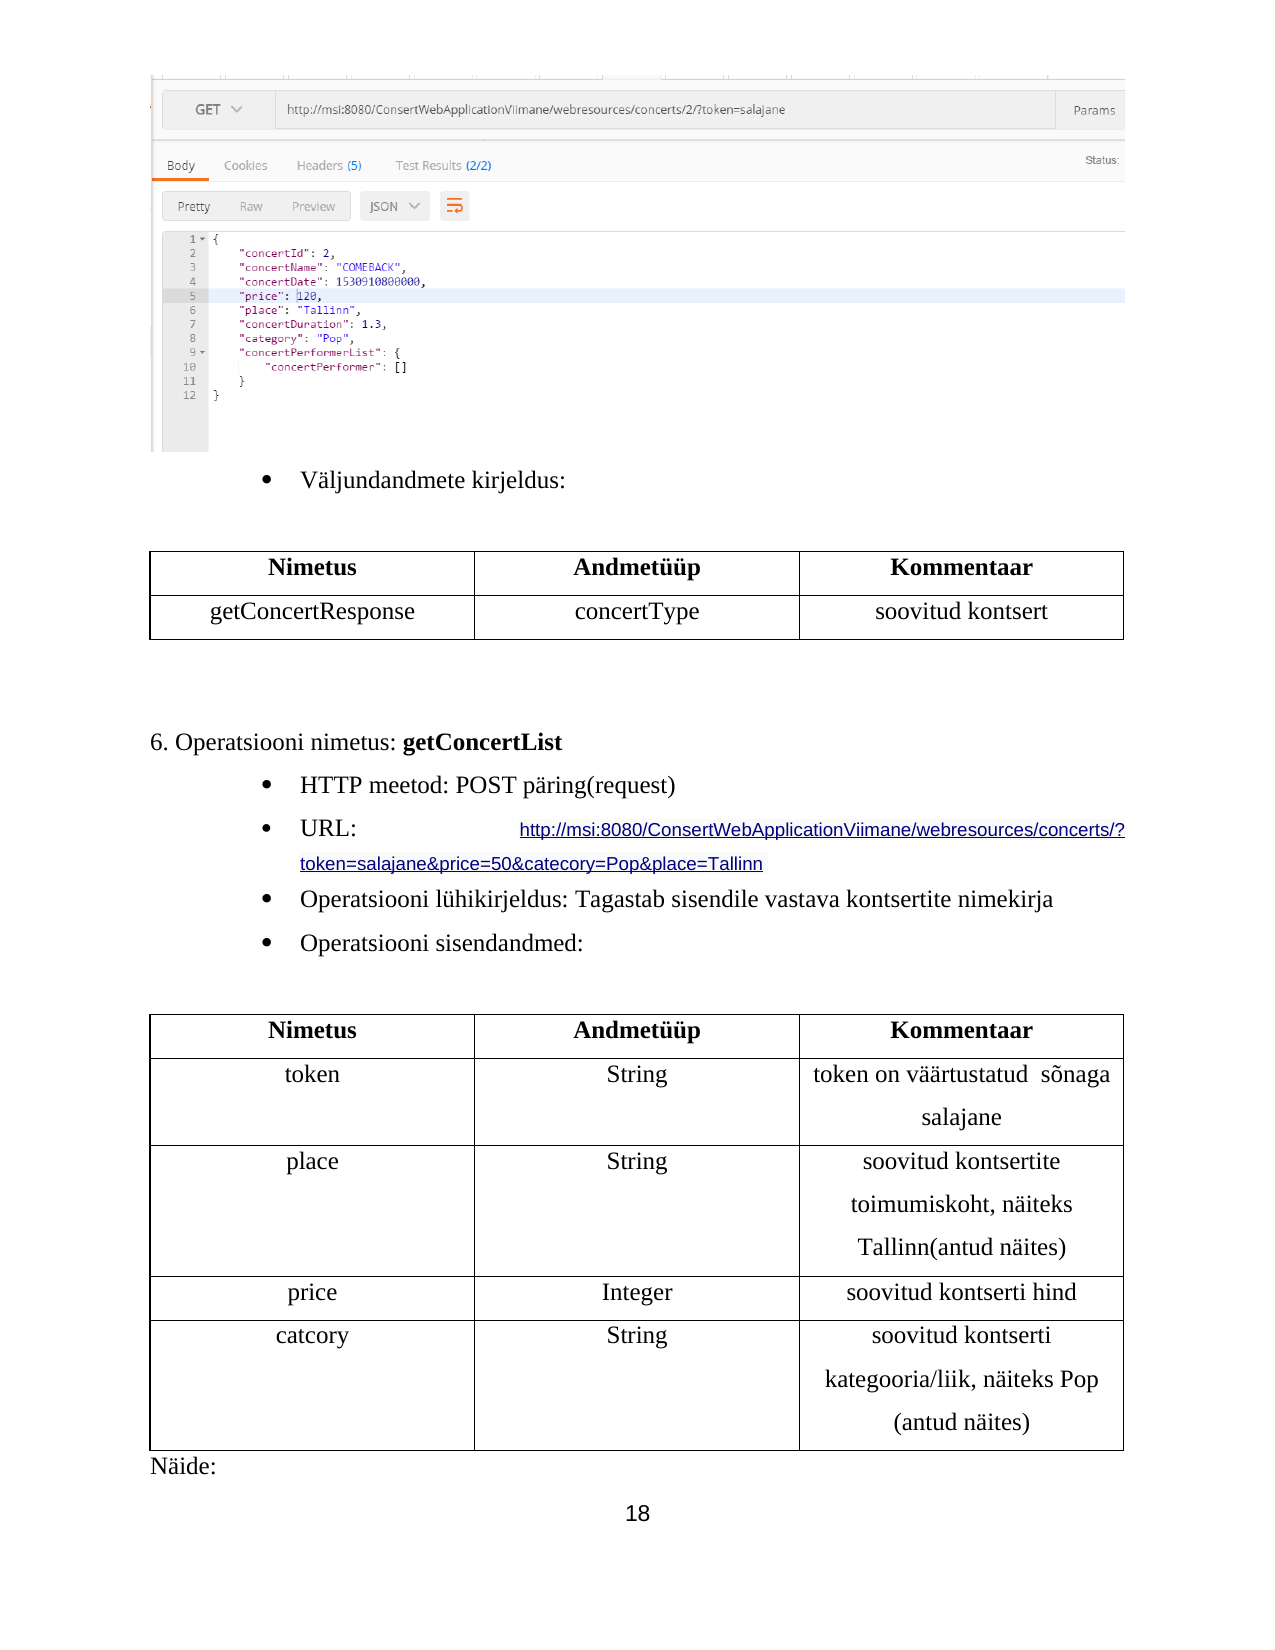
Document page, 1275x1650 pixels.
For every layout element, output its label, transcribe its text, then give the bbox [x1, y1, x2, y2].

table_header Kommentaar [800, 552, 1123, 595]
list HTTP meetod: POST päring(request) [262, 770, 1125, 798]
table_cell getConcertResponse [151, 596, 474, 639]
table_cell concertType [475, 596, 799, 639]
table_cell price [151, 1277, 474, 1319]
text 6. Operatsiooni nimetus: getConcertList [150, 727, 1125, 755]
table_header Kommentaar [800, 1015, 1123, 1058]
list Väljundandmete kirjeldus: [262, 465, 1125, 494]
table_header Nimetus [151, 1015, 474, 1058]
table_cell catcory [151, 1321, 474, 1450]
table_cell place [151, 1146, 474, 1276]
table_cell String [475, 1321, 799, 1450]
table_cell String [475, 1146, 799, 1276]
table_header Andmetüüp [475, 552, 799, 595]
table_header Nimetus [151, 552, 474, 595]
table_header Andmetüüp [475, 1015, 799, 1058]
table_cell soovitud kontserti hind [800, 1277, 1123, 1319]
table_cell Integer [475, 1277, 799, 1319]
table_cell token [151, 1059, 474, 1145]
table_cell token on väärtustatud sõnaga salajane [800, 1059, 1123, 1145]
table_cell soovitud kontsert [800, 596, 1123, 639]
table_cell soovitud kontserti kategooria/liik, näiteks Pop (antud näites) [800, 1321, 1123, 1450]
list URL: http://msi:8080/ConsertWebApplicationViimane/webresources/concerts/?token=salajane&price=50&catecory=Pop&place=Tallinn [262, 813, 1125, 874]
table_cell soovitud kontsertite toimumiskoht, näiteks Tallinn(antud näites) [800, 1146, 1123, 1276]
list Operatsiooni lühikirjeldus: Tagastab sisendile vastava kontsertite nimekirja [262, 884, 1125, 913]
list Operatsiooni sisendandmed: [262, 928, 1125, 956]
text Näide: [150, 1451, 1125, 1480]
table_cell String [475, 1059, 799, 1145]
